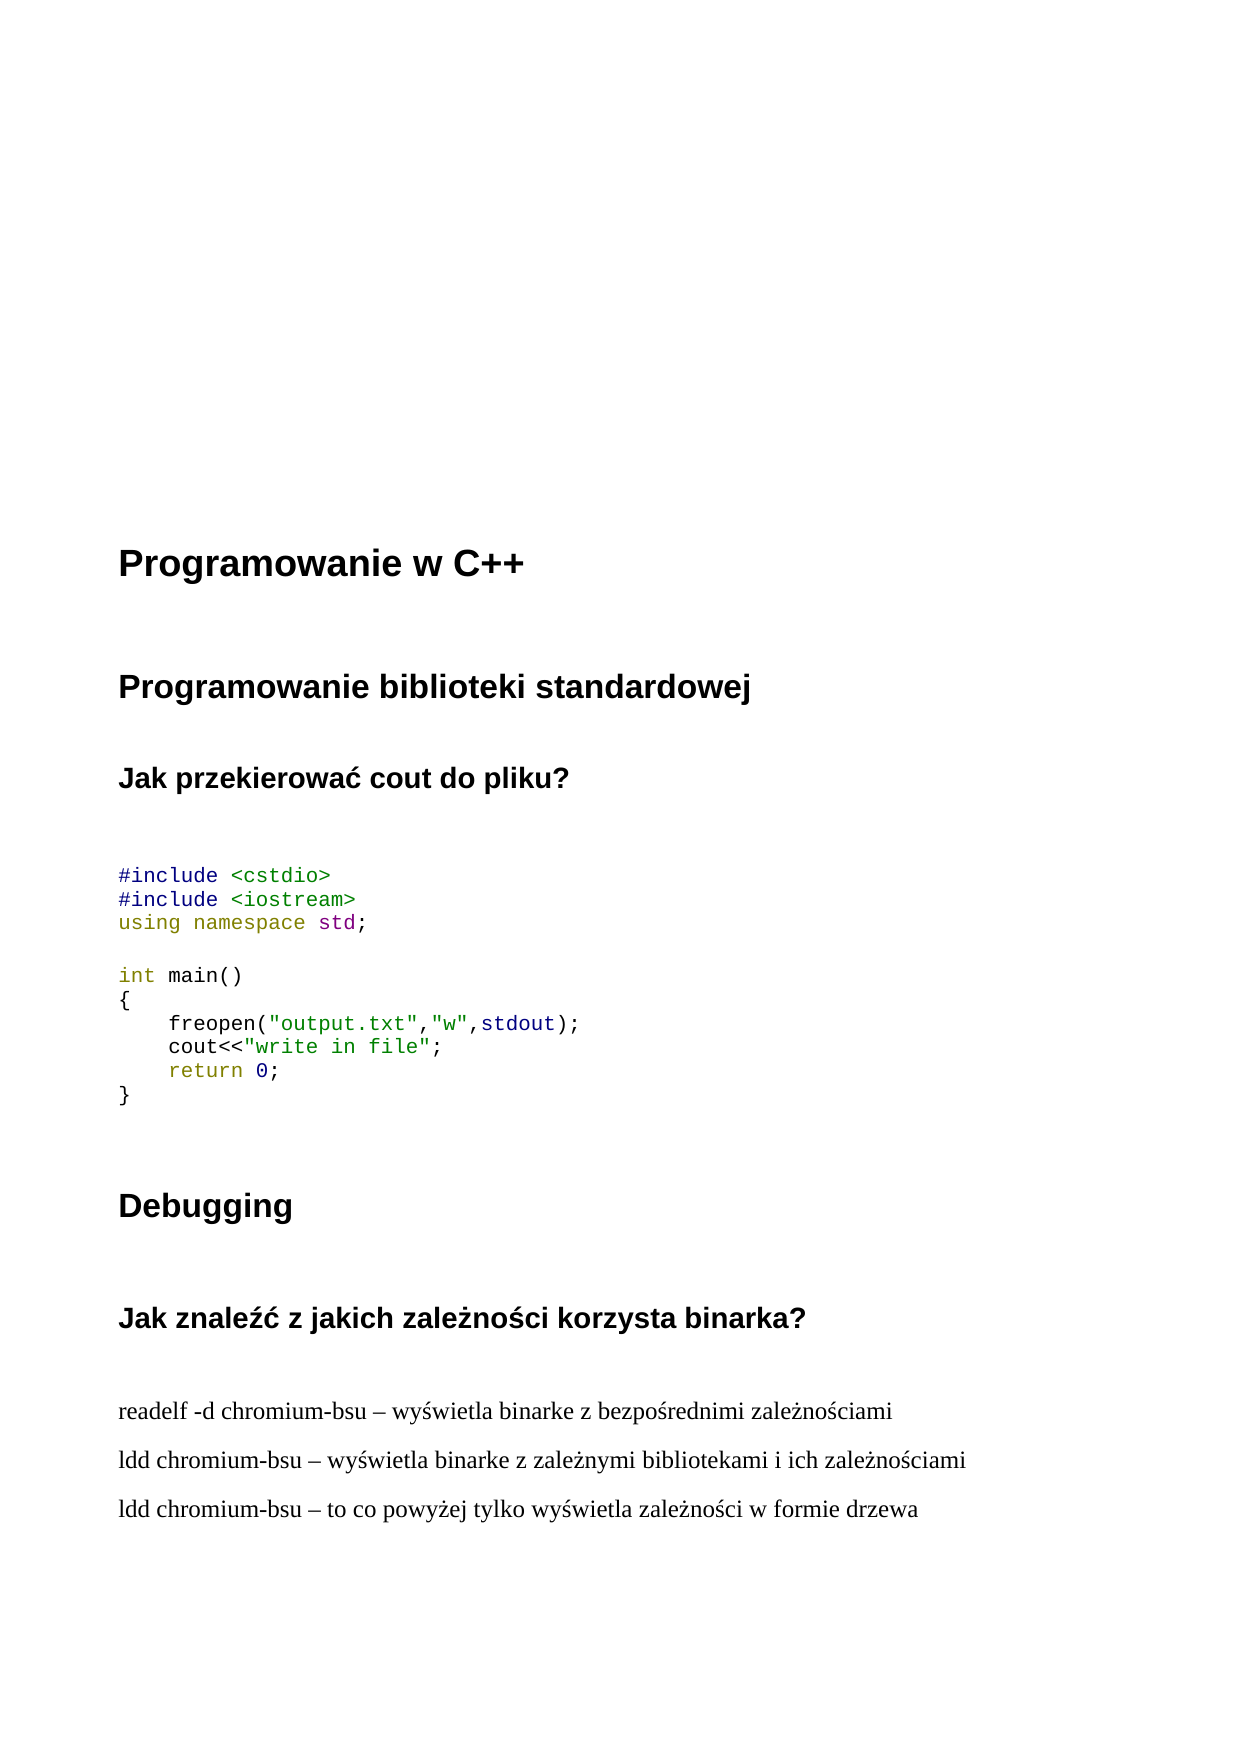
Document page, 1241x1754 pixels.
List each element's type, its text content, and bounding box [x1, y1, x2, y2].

text } [118, 1084, 1122, 1107]
text freopen("output.txt","w",stdout); [118, 1013, 1122, 1036]
text return 0; [118, 1060, 1122, 1084]
text { [118, 989, 1122, 1013]
text ldd chromium-bsu – wyświetla binarke z zależnymi bibliotekami i ich zależnościami [118, 1445, 1122, 1474]
subtitle Programowanie biblioteki standardowej [118, 667, 1122, 706]
subtitle Jak przekierować cout do pliku? [118, 761, 1122, 795]
text cout<<"write in file"; [118, 1036, 1122, 1060]
text using namespace std; [118, 912, 1122, 936]
subtitle Jak znaleźć z jakich zależności korzysta binarka? [118, 1301, 1122, 1334]
text #include <cstdio> [118, 865, 1122, 889]
text #include <iostream> [118, 889, 1122, 912]
text int main() [118, 966, 1122, 989]
subtitle Programowanie w C++ [118, 541, 1122, 584]
text readelf -d chromium-bsu – wyświetla binarke z bezpośrednimi zależnościami [118, 1396, 1122, 1424]
subtitle Debugging [118, 1186, 1122, 1224]
text ldd chromium-bsu – to co powyżej tylko wyświetla zależności w formie drzewa [118, 1494, 1122, 1523]
